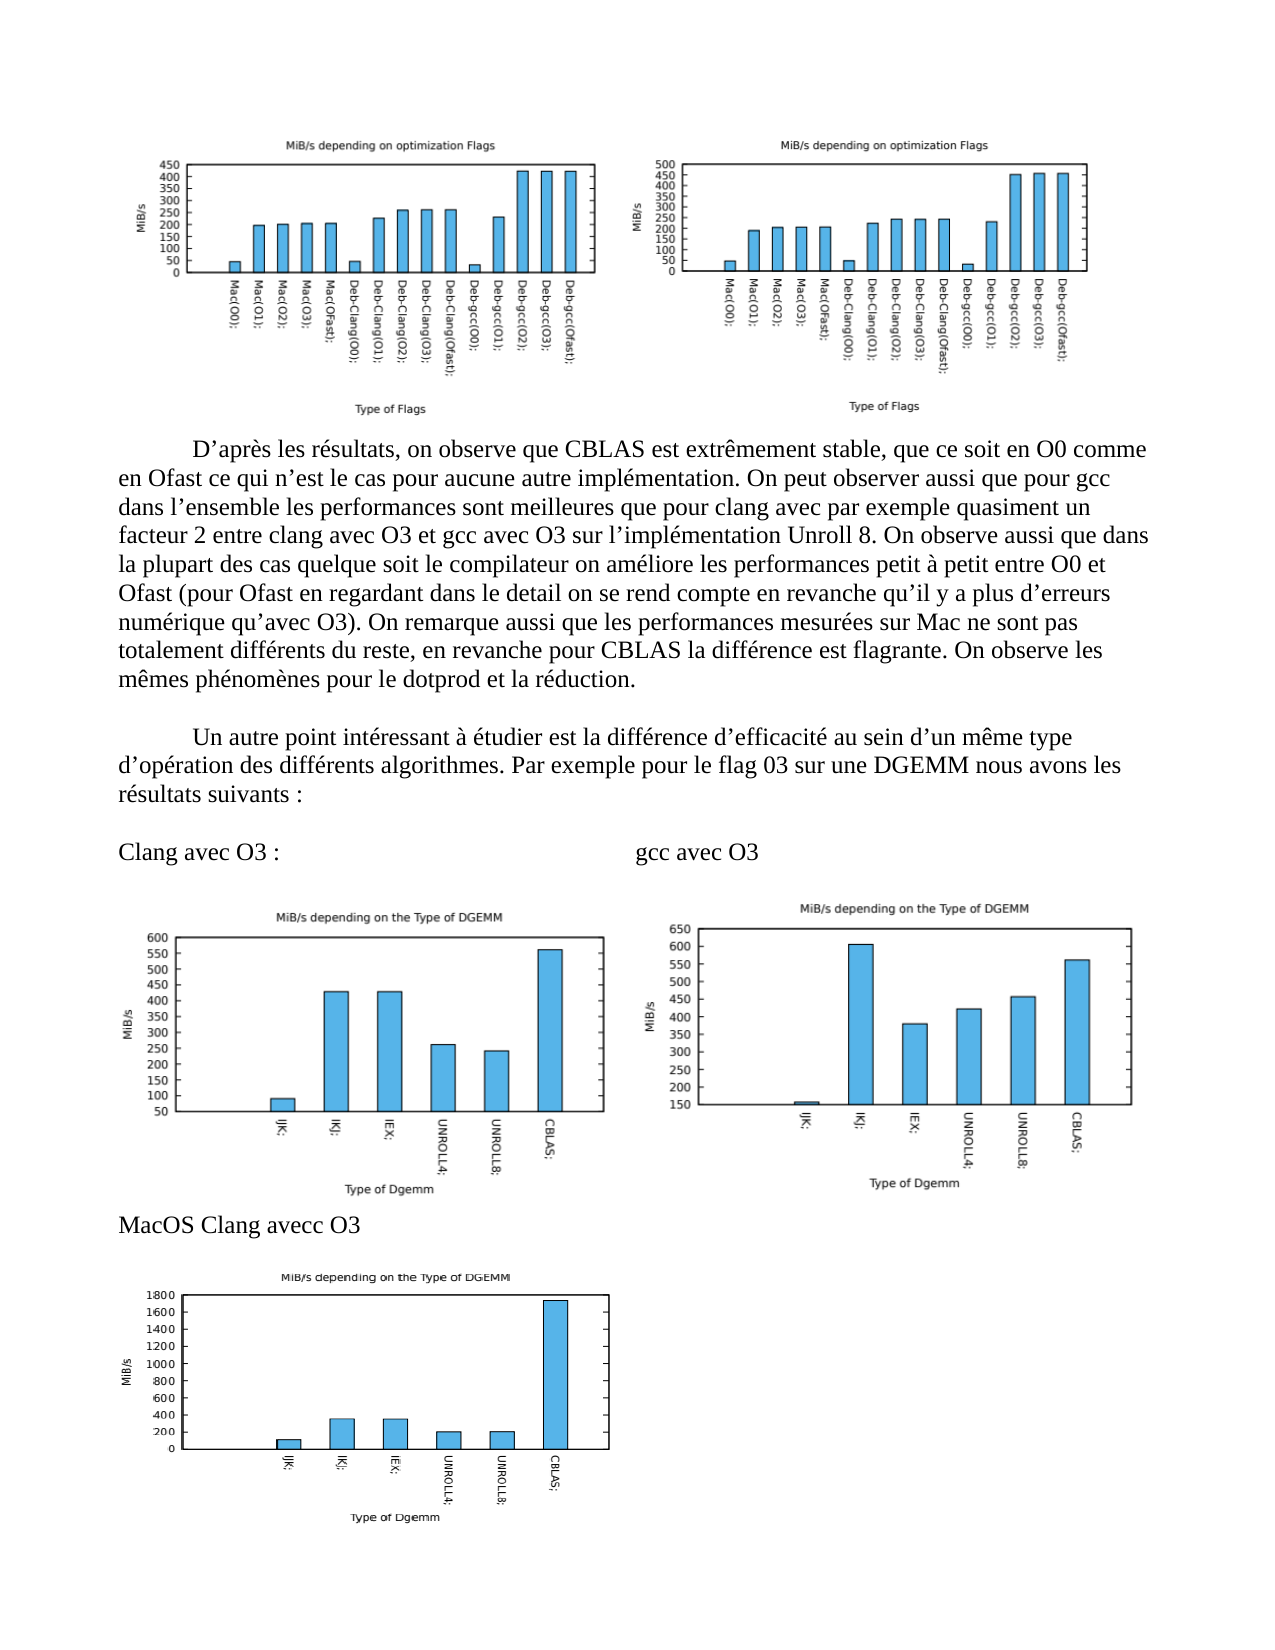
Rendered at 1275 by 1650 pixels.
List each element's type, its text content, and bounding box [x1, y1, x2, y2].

picture [625, 126, 1108, 416]
picture [114, 1259, 632, 1530]
text D’après les résultats, on observe que CBLAS est extrêmement stable, que ce soit en O0 comme en Ofast ce qui n’est le cas pour aucune autre implémentation. On peut observer aussi que pour gcc dans l’ensemble les performances sont meilleures que pour clang avec par exemple quasiment un facteur 2 entre clang avec O3 et gcc avec O3 sur l’implémentation Unroll 8. On observe aussi que dans la plupart des cas quelque soit le compilateur on améliore les performances petit à petit entre O0 et Ofast (pour Ofast en regardant dans le detail on se rend compte en revanche qu’il y a plus d’erreurs numérique qu’avec O3). On remarque aussi que les performances mesurées sur Mac ne sont pas totalement différents du reste, en revanche pour CBLAS la différence est flagrante. On observe les mêmes phénomènes pour le dotprod et la réduction. [118, 377, 1157, 693]
picture [129, 126, 616, 419]
text Un autre point intéressant à étudier est la différence d’efficacité au sein d’un même type d’opération des différents algorithmes. Par exemple pour le flag 03 sur une DGEMM nous avons les résultats suivants : [118, 722, 1157, 808]
text Clang avec O3 : gcc avec O3 [118, 837, 1157, 866]
picture [115, 897, 625, 1204]
picture [637, 888, 1154, 1198]
text MacOS Clang avecc O3 [118, 1211, 1157, 1239]
